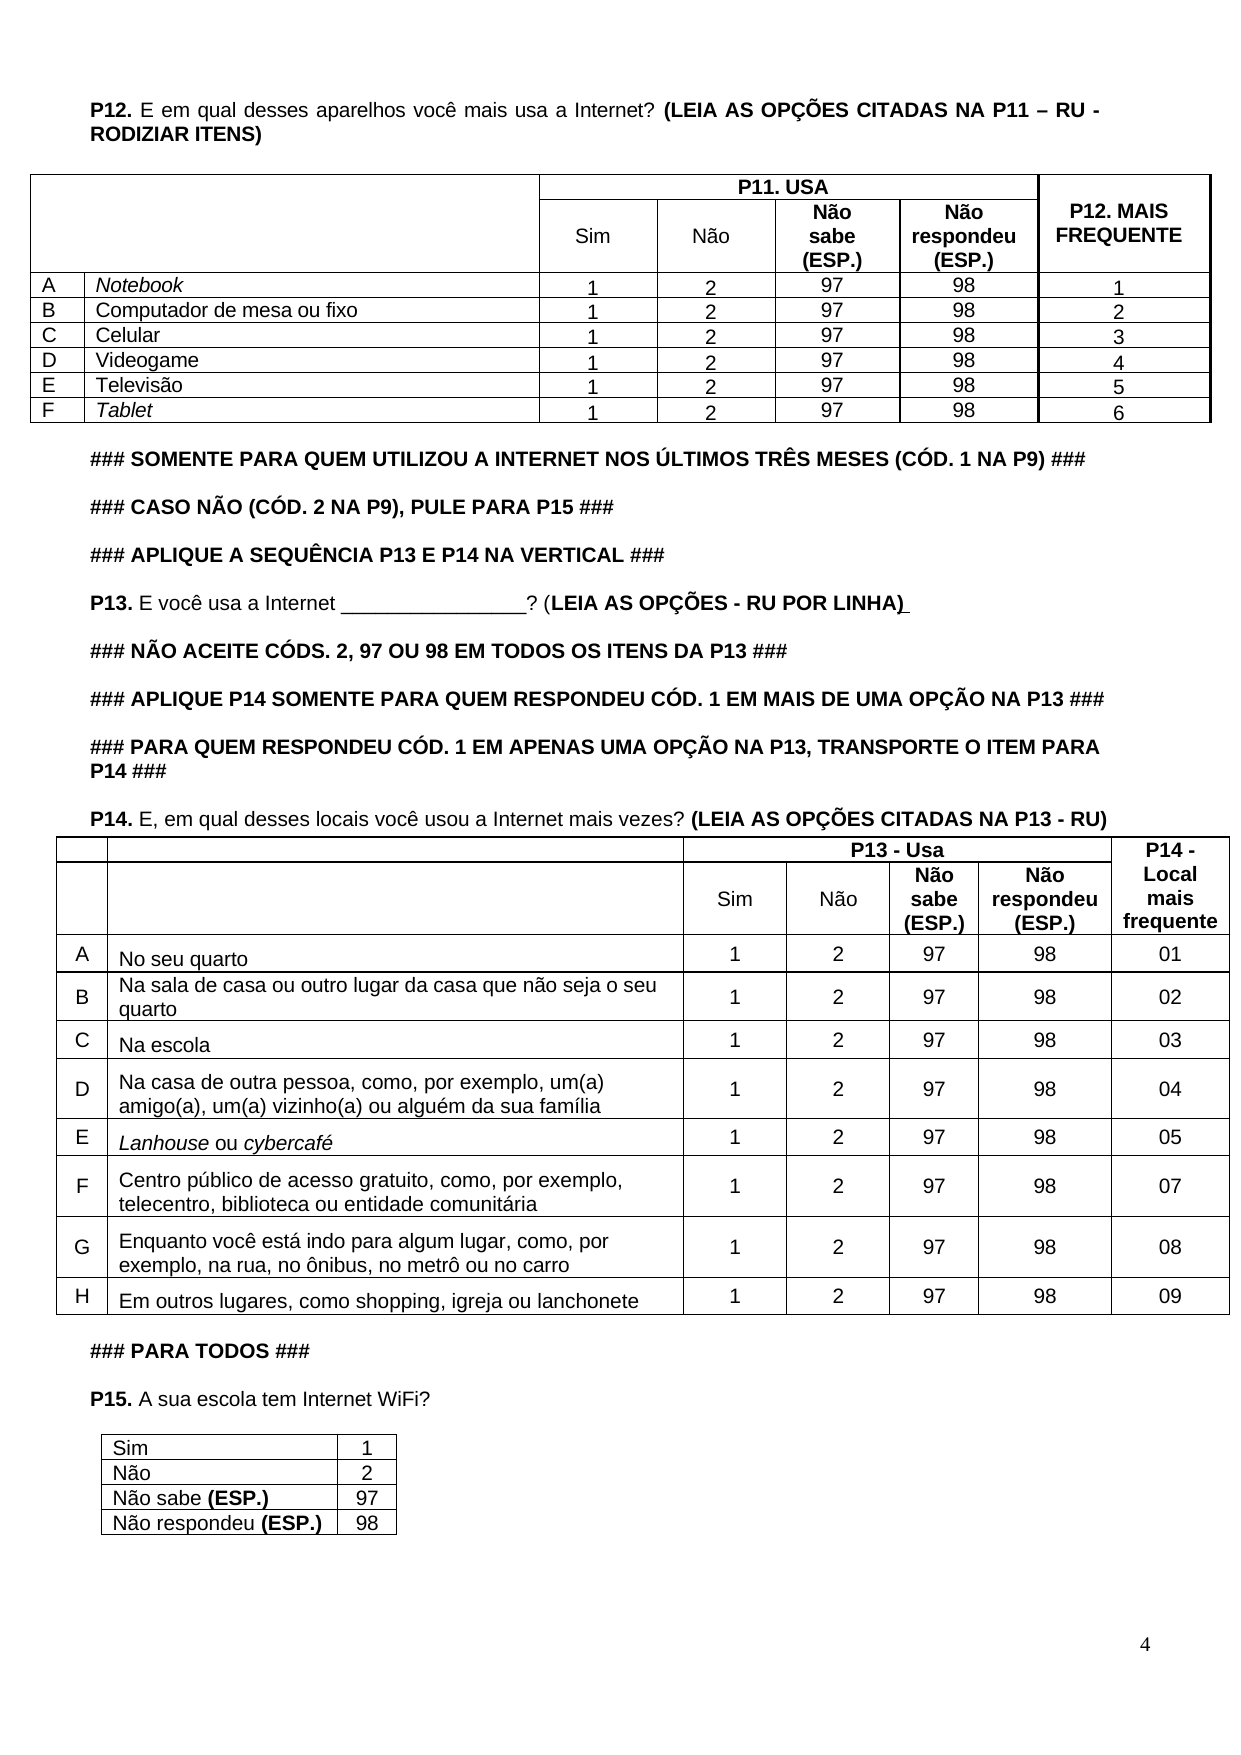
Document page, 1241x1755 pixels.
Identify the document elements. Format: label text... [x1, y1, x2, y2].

table_cell 97 [776, 398, 899, 422]
table_cell 1 [540, 398, 657, 422]
table_cell 1 [1040, 273, 1209, 297]
table_cell 5 [1040, 373, 1209, 397]
table_cell 4 [1040, 348, 1209, 372]
table_cell 97 [776, 323, 899, 347]
table_cell 97 [776, 373, 899, 397]
table_cell 2 [658, 373, 775, 397]
table_cell 98 [979, 1059, 1111, 1118]
table_cell 98 [901, 373, 1037, 397]
table_cell F [31, 398, 84, 422]
text P12. E em qual desses aparelhos você mais usa a Internet? (LEIA AS OPÇÕES CITADAS NA P11 – RU - RODIZIAR ITENS) [90, 98, 1101, 146]
table_cell 2 [658, 298, 775, 322]
table_cell 1 [540, 348, 657, 372]
table_cell F [57, 1156, 107, 1216]
table_cell Celular [85, 323, 539, 347]
table_cell Lanhouse ou cybercafé [108, 1119, 683, 1155]
table_cell 1 [684, 1119, 786, 1155]
table_cell Na casa de outra pessoa, como, por exemplo, um(a) amigo(a), um(a) vizinho(a) ou alguém da sua família [108, 1059, 683, 1118]
table_cell Não sabe (ESP.) [890, 863, 978, 934]
table_cell 98 [979, 1278, 1111, 1313]
table_cell A [31, 273, 84, 297]
table_cell 03 [1112, 1021, 1229, 1057]
table_cell 98 [979, 973, 1111, 1020]
text P15. A sua escola tem Internet WiFi? [90, 1386, 1101, 1410]
table_header P14 - Local mais frequente [1112, 838, 1229, 934]
table_cell Não [658, 200, 775, 272]
table_cell 07 [1112, 1156, 1229, 1216]
table_cell 1 [540, 273, 657, 297]
table_cell 98 [901, 298, 1037, 322]
table_cell Não respondeu (ESP.) [102, 1510, 337, 1534]
table_cell H [57, 1278, 107, 1313]
text ### APLIQUE P14 SOMENTE PARA QUEM RESPONDEU CÓD. 1 EM MAIS DE UMA OPÇÃO NA P13 ### [90, 687, 1150, 711]
table_cell C [57, 1021, 107, 1057]
table_cell Televisão [85, 373, 539, 397]
table_cell 98 [979, 1021, 1111, 1057]
table_cell Videogame [85, 348, 539, 372]
table_cell 98 [979, 1119, 1111, 1155]
table_header [108, 838, 683, 861]
table_cell 97 [776, 348, 899, 372]
table_cell 98 [979, 1217, 1111, 1277]
table_cell 2 [787, 1156, 889, 1216]
table_cell Enquanto você está indo para algum lugar, como, por exemplo, na rua, no ônibus, no metrô ou no carro [108, 1217, 683, 1277]
table_cell 97 [890, 935, 978, 971]
table_cell Em outros lugares, como shopping, igreja ou lanchonete [108, 1278, 683, 1313]
table_cell C [31, 323, 84, 347]
table_cell 97 [776, 273, 899, 297]
table_cell 98 [901, 273, 1037, 297]
text ### SOMENTE PARA QUEM UTILIZOU A INTERNET NOS ÚLTIMOS TRÊS MESES (CÓD. 1 NA P9) ### [90, 447, 1150, 471]
table_cell 2 [787, 1278, 889, 1313]
table_cell 97 [890, 1119, 978, 1155]
table_cell 2 [658, 273, 775, 297]
table_cell 98 [979, 935, 1111, 971]
table_cell 04 [1112, 1059, 1229, 1118]
text P14. E, em qual desses locais você usou a Internet mais vezes? (LEIA AS OPÇÕES CITADAS NA P13 - RU) [90, 806, 1150, 830]
table_cell 97 [776, 298, 899, 322]
table_cell 08 [1112, 1217, 1229, 1277]
table_cell B [57, 973, 107, 1020]
text P13. E você usa a Internet ________________? (LEIA AS OPÇÕES - RU POR LINHA) [90, 591, 1150, 615]
table_cell Sim [684, 863, 786, 934]
table_cell [57, 863, 107, 934]
table_cell G [57, 1217, 107, 1277]
table_cell 2 [787, 1059, 889, 1118]
table_header P12. MAIS FREQUENTE [1040, 175, 1209, 272]
table_cell 97 [338, 1485, 396, 1509]
table_cell Não sabe (ESP.) [102, 1485, 337, 1509]
table_header Sim [102, 1435, 337, 1459]
table_cell 2 [658, 323, 775, 347]
table_cell 97 [890, 973, 978, 1020]
table_cell 1 [684, 973, 786, 1020]
table_cell Computador de mesa ou fixo [85, 298, 539, 322]
table_cell [108, 863, 683, 934]
table_cell No seu quarto [108, 935, 683, 971]
table_cell 02 [1112, 973, 1229, 1020]
table_cell 2 [338, 1460, 396, 1484]
table_cell 1 [684, 1156, 786, 1216]
text ### NÃO ACEITE CÓDS. 2, 97 OU 98 EM TODOS OS ITENS DA P13 ### [90, 639, 1150, 663]
table_cell 2 [787, 1119, 889, 1155]
table_cell 2 [658, 398, 775, 422]
table_cell 09 [1112, 1278, 1229, 1313]
table_header P13 - Usa [684, 838, 1111, 861]
table_cell 2 [787, 973, 889, 1020]
table_header 1 [338, 1435, 396, 1459]
table_cell Não respondeu (ESP.) [979, 863, 1111, 934]
text ### PARA TODOS ### [90, 1338, 1150, 1362]
table_cell 1 [540, 373, 657, 397]
table_cell Na sala de casa ou outro lugar da casa que não seja o seu quarto [108, 973, 683, 1020]
table_cell 97 [890, 1156, 978, 1216]
table_cell 98 [901, 323, 1037, 347]
table_cell 1 [540, 323, 657, 347]
table_cell Notebook [85, 273, 539, 297]
table_cell Não respondeu (ESP.) [901, 200, 1037, 272]
table_cell 1 [540, 298, 657, 322]
table_cell Não sabe (ESP.) [776, 200, 899, 272]
table_cell 01 [1112, 935, 1229, 971]
table_cell E [31, 373, 84, 397]
table_cell D [31, 348, 84, 372]
table_cell 1 [684, 1278, 786, 1313]
table_cell 1 [684, 1217, 786, 1277]
table_cell 6 [1040, 398, 1209, 422]
table_cell 2 [658, 348, 775, 372]
table_cell 97 [890, 1278, 978, 1313]
table_cell Não [787, 863, 889, 934]
table_cell B [31, 298, 84, 322]
table_cell 2 [1040, 298, 1209, 322]
table_cell 3 [1040, 323, 1209, 347]
table_cell A [57, 935, 107, 971]
table_cell 2 [787, 935, 889, 971]
table_header [31, 175, 539, 272]
table_cell Centro público de acesso gratuito, como, por exemplo, telecentro, biblioteca ou entidade comunitária [108, 1156, 683, 1216]
table_cell 98 [979, 1156, 1111, 1216]
table_cell Tablet [85, 398, 539, 422]
text ### PARA QUEM RESPONDEU CÓD. 1 EM APENAS UMA OPÇÃO NA P13, TRANSPORTE O ITEM PARA P14 ### [90, 734, 1101, 782]
table_cell 2 [787, 1217, 889, 1277]
text ### APLIQUE A SEQUÊNCIA P13 E P14 NA VERTICAL ### [90, 543, 1150, 567]
table_cell 2 [787, 1021, 889, 1057]
text ### CASO NÃO (CÓD. 2 NA P9), PULE PARA P15 ### [90, 495, 1150, 519]
table_cell 1 [684, 1059, 786, 1118]
table_cell 97 [890, 1059, 978, 1118]
table_cell 05 [1112, 1119, 1229, 1155]
table_cell Sim [540, 200, 657, 272]
table_cell Não [102, 1460, 337, 1484]
table_cell 98 [338, 1510, 396, 1534]
table_cell 1 [684, 1021, 786, 1057]
table_header [57, 838, 107, 861]
table_cell D [57, 1059, 107, 1118]
table_cell 97 [890, 1217, 978, 1277]
table_cell 1 [684, 935, 786, 971]
table_cell Na escola [108, 1021, 683, 1057]
table_cell E [57, 1119, 107, 1155]
table_cell 97 [890, 1021, 978, 1057]
table_cell 98 [901, 398, 1037, 422]
table_header P11. USA [540, 175, 1037, 199]
table_cell 98 [901, 348, 1037, 372]
